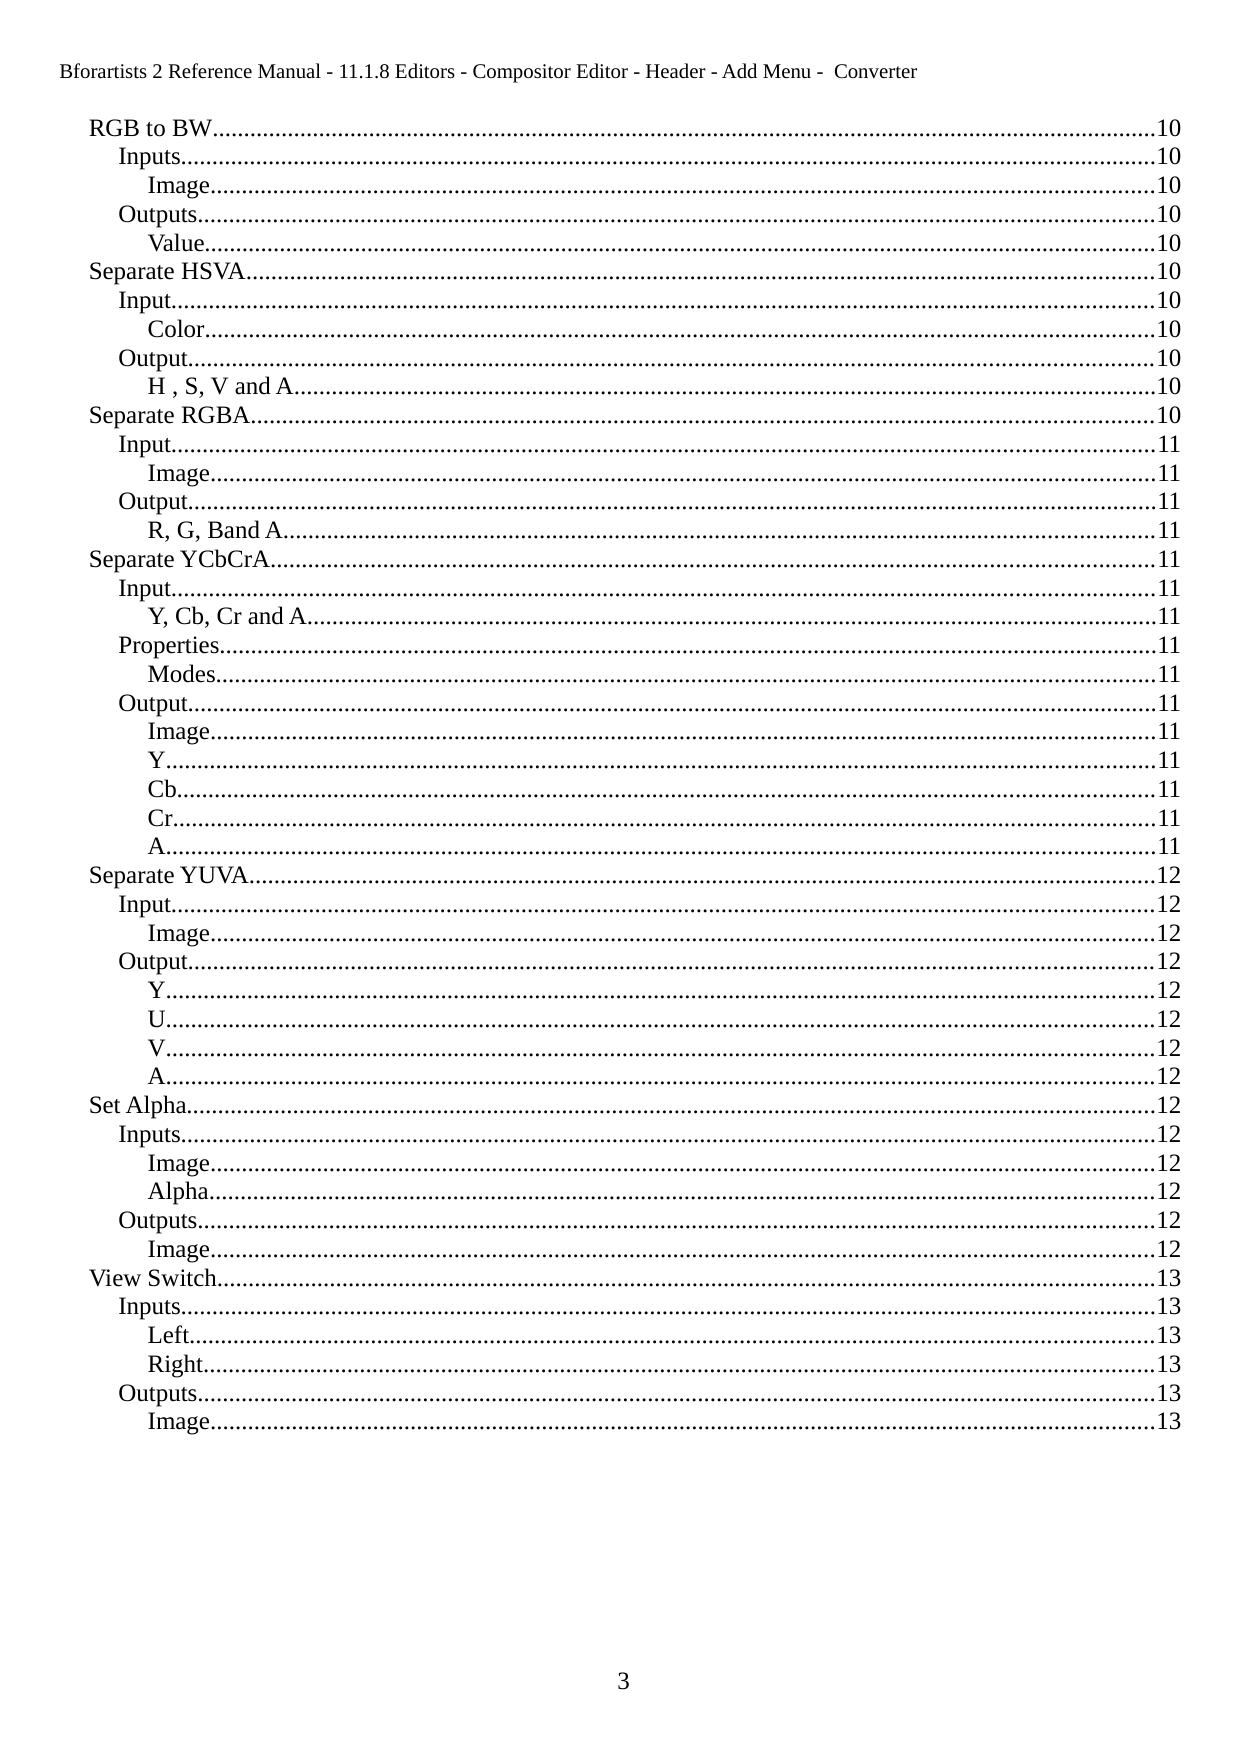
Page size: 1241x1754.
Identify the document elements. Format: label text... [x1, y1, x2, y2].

text Value 10 [147, 228, 1181, 256]
text Image 11 [147, 458, 1181, 486]
text Properties 11 [118, 630, 1181, 659]
text H , S, V and A 10 [147, 371, 1181, 400]
text View Switch 13 [88, 1263, 1181, 1291]
text Input 12 [118, 889, 1181, 918]
text Y, Cb, Cr and A 11 [147, 601, 1181, 630]
text Input 11 [118, 429, 1181, 458]
text Y 12 [147, 975, 1181, 1004]
text Inputs 13 [118, 1291, 1181, 1320]
text Inputs 10 [118, 141, 1181, 170]
text Separate RGBA 10 [88, 400, 1181, 429]
text Outputs 12 [118, 1205, 1181, 1234]
text Output 11 [118, 486, 1181, 515]
text Image 13 [147, 1406, 1181, 1435]
text Cr 11 [147, 803, 1181, 831]
text Separate YUVA 12 [88, 860, 1181, 889]
text Set Alpha 12 [88, 1090, 1181, 1119]
text Output 10 [118, 343, 1181, 371]
text V 12 [147, 1033, 1181, 1061]
text Right 13 [147, 1349, 1181, 1378]
text Image 12 [147, 1234, 1181, 1263]
text Left 13 [147, 1320, 1181, 1349]
text Modes 11 [147, 659, 1181, 688]
text Output 11 [118, 688, 1181, 716]
text U 12 [147, 1004, 1181, 1033]
text RGB to BW 10 [88, 113, 1181, 141]
text Outputs 13 [118, 1378, 1181, 1406]
text A 12 [147, 1061, 1181, 1090]
text Output 12 [118, 946, 1181, 975]
text Input 10 [118, 285, 1181, 314]
text Input 11 [118, 573, 1181, 601]
text Image 10 [147, 170, 1181, 199]
text R, G, Band A 11 [147, 515, 1181, 544]
text Y 11 [147, 745, 1181, 774]
text Image 12 [147, 1148, 1181, 1176]
text Alpha 12 [147, 1176, 1181, 1205]
text Cb 11 [147, 774, 1181, 803]
text Color 10 [147, 314, 1181, 343]
text Separate YCbCrA 11 [88, 544, 1181, 573]
text Image 11 [147, 716, 1181, 745]
text Separate HSVA 10 [88, 256, 1181, 285]
text Outputs 10 [118, 199, 1181, 228]
text Inputs 12 [118, 1119, 1181, 1148]
text A 11 [147, 831, 1181, 860]
text Image 12 [147, 918, 1181, 946]
